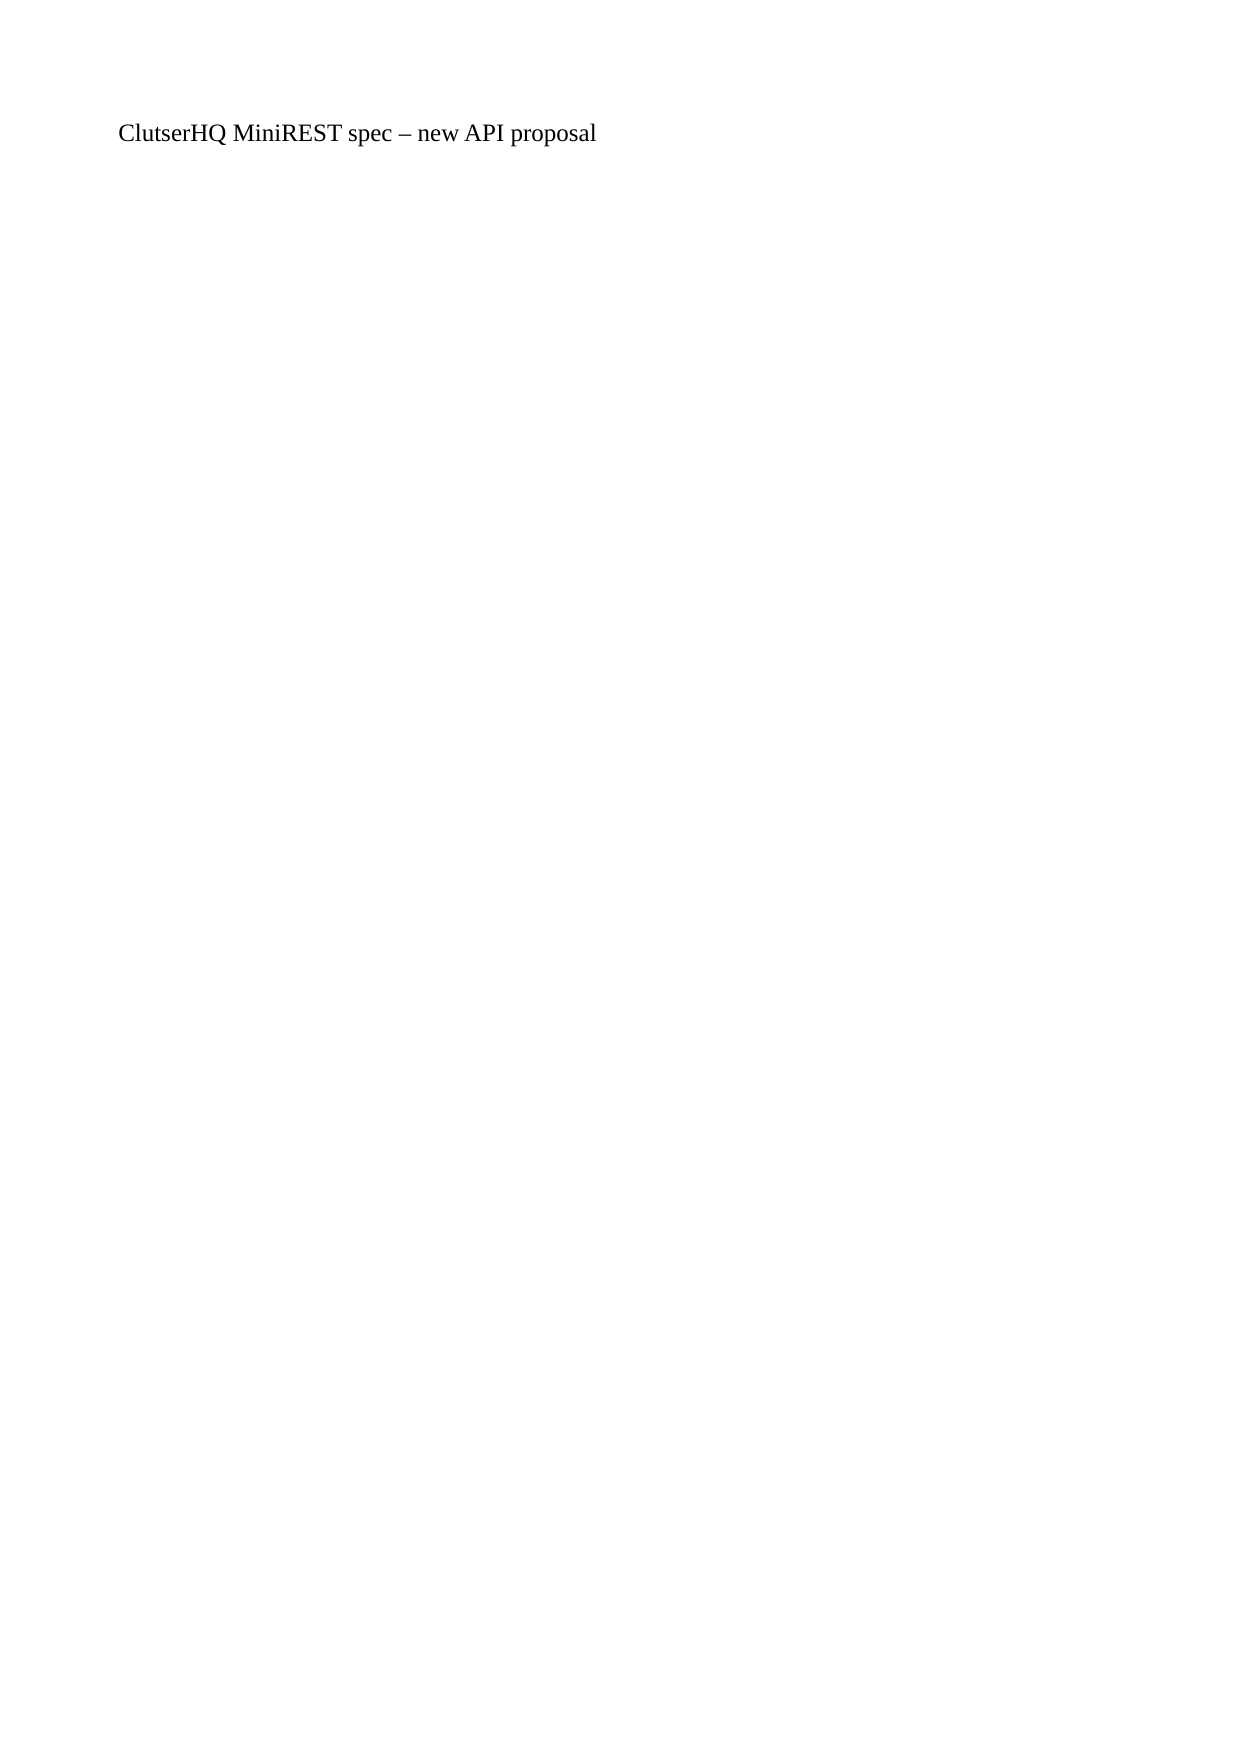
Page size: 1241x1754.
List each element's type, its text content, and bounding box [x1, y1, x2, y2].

text ClutserHQ MiniREST spec – new API proposal [118, 118, 1122, 147]
